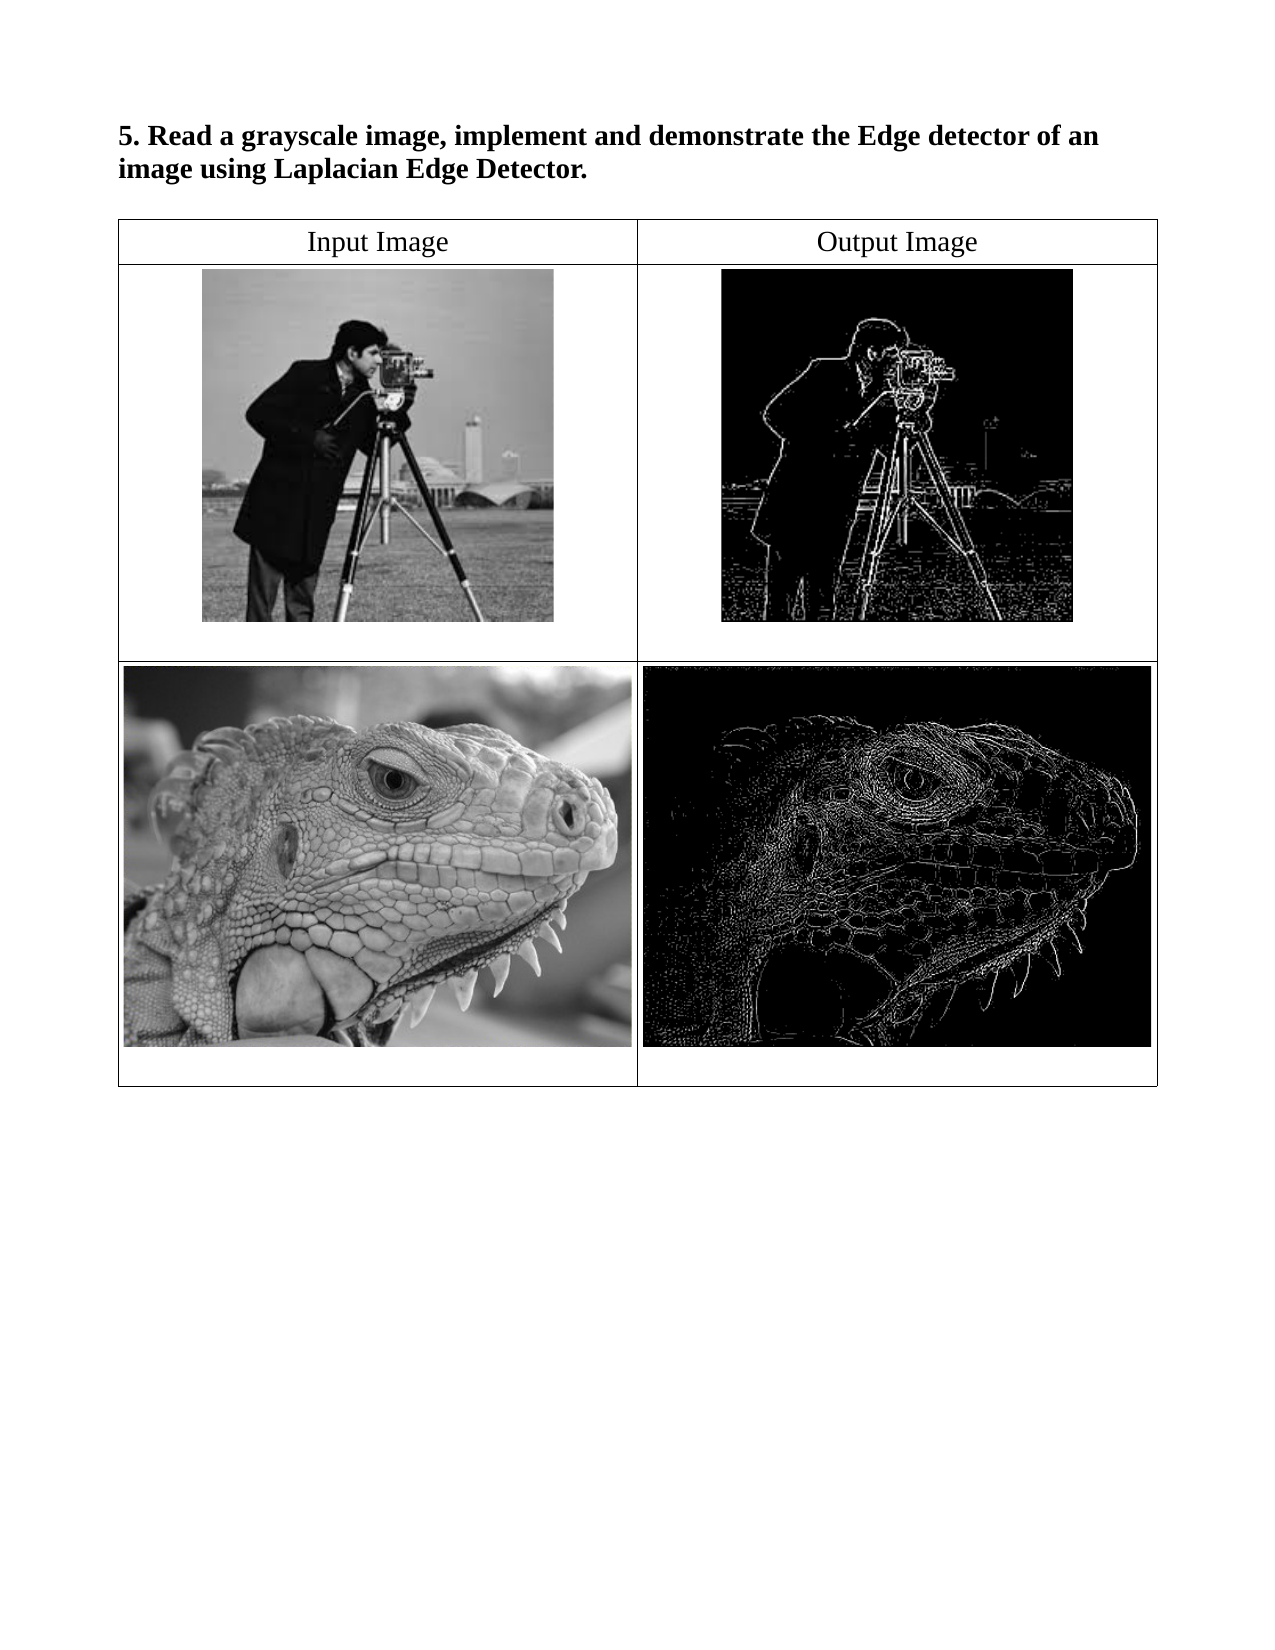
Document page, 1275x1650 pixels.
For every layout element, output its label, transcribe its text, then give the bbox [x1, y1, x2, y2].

table_cell [638, 662, 1157, 1086]
table_cell [638, 265, 1157, 661]
picture [721, 269, 1073, 622]
picture [643, 666, 1152, 1047]
table_cell [119, 265, 637, 661]
picture [202, 269, 554, 622]
table_header Input Image [119, 220, 637, 264]
table_header Output Image [638, 220, 1157, 264]
picture [123, 666, 632, 1047]
table_cell [119, 662, 637, 1086]
text 5. Read a grayscale image, implement and demonstrate the Edge detector of an image using Laplacian Edge Detector. [118, 118, 1157, 185]
